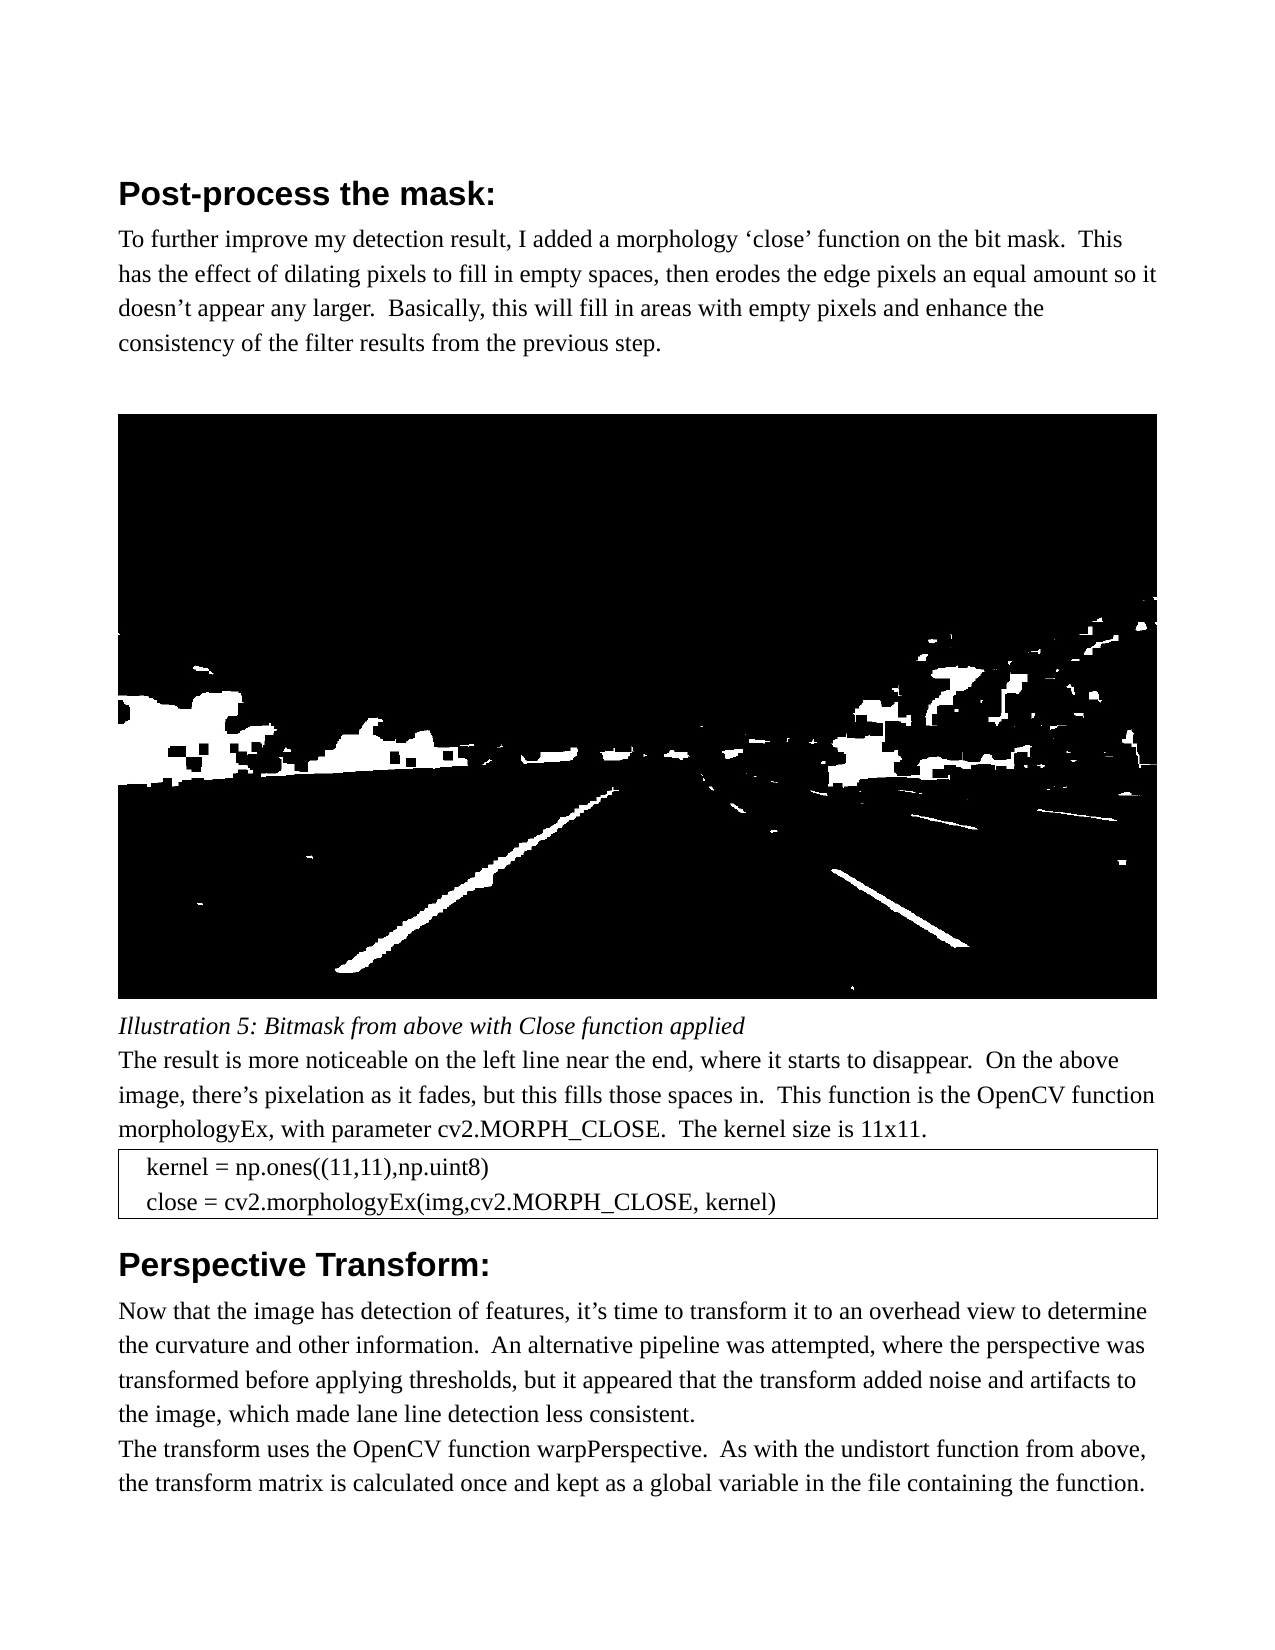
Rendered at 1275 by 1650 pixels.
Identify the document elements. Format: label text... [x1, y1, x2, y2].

subtitle Post-process the mask: [118, 173, 1157, 212]
text Now that the image has detection of features, it’s time to transform it to an overhead view to determine the curvature and other information. An alternative pipeline was attempted, where the perspective was transformed before applying thresholds, but it appeared that the transform added noise and artifacts to the image, which made lane line detection less consistent. [118, 1296, 1157, 1428]
text close = cv2.morphologyEx(img,cv2.MORPH_CLOSE, kernel) [119, 1183, 1157, 1218]
text Illustration 5: Bitmask from above with Close function applied [118, 999, 1157, 1040]
text To further improve my detection result, I added a morphology ‘close’ function on the bit mask. This has the effect of dilating pixels to fill in empty spaces, then erodes the edge pixels an equal amount so it doesn’t appear any larger. Basically, this will fill in areas with empty pixels and enhance the consistency of the filter results from the previous step. [118, 224, 1157, 357]
text The transform uses the OpenCV function warpPerspective. As with the undistort function from above, the transform matrix is calculated once and kept as a global variable in the file containing the function. [118, 1434, 1157, 1497]
text kernel = np.ones((11,11),np.uint8) [119, 1150, 1157, 1181]
picture [118, 414, 1157, 999]
subtitle Perspective Transform: [118, 1245, 1157, 1284]
text [118, 402, 1157, 414]
text The result is more noticeable on the left line near the end, where it starts to disappear. On the above image, there’s pixelation as it fades, but this fills those spaces in. This function is the OpenCV function morphologyEx, with parameter cv2.MORPH_CLOSE. The kernel size is 11x11. [118, 1040, 1157, 1143]
